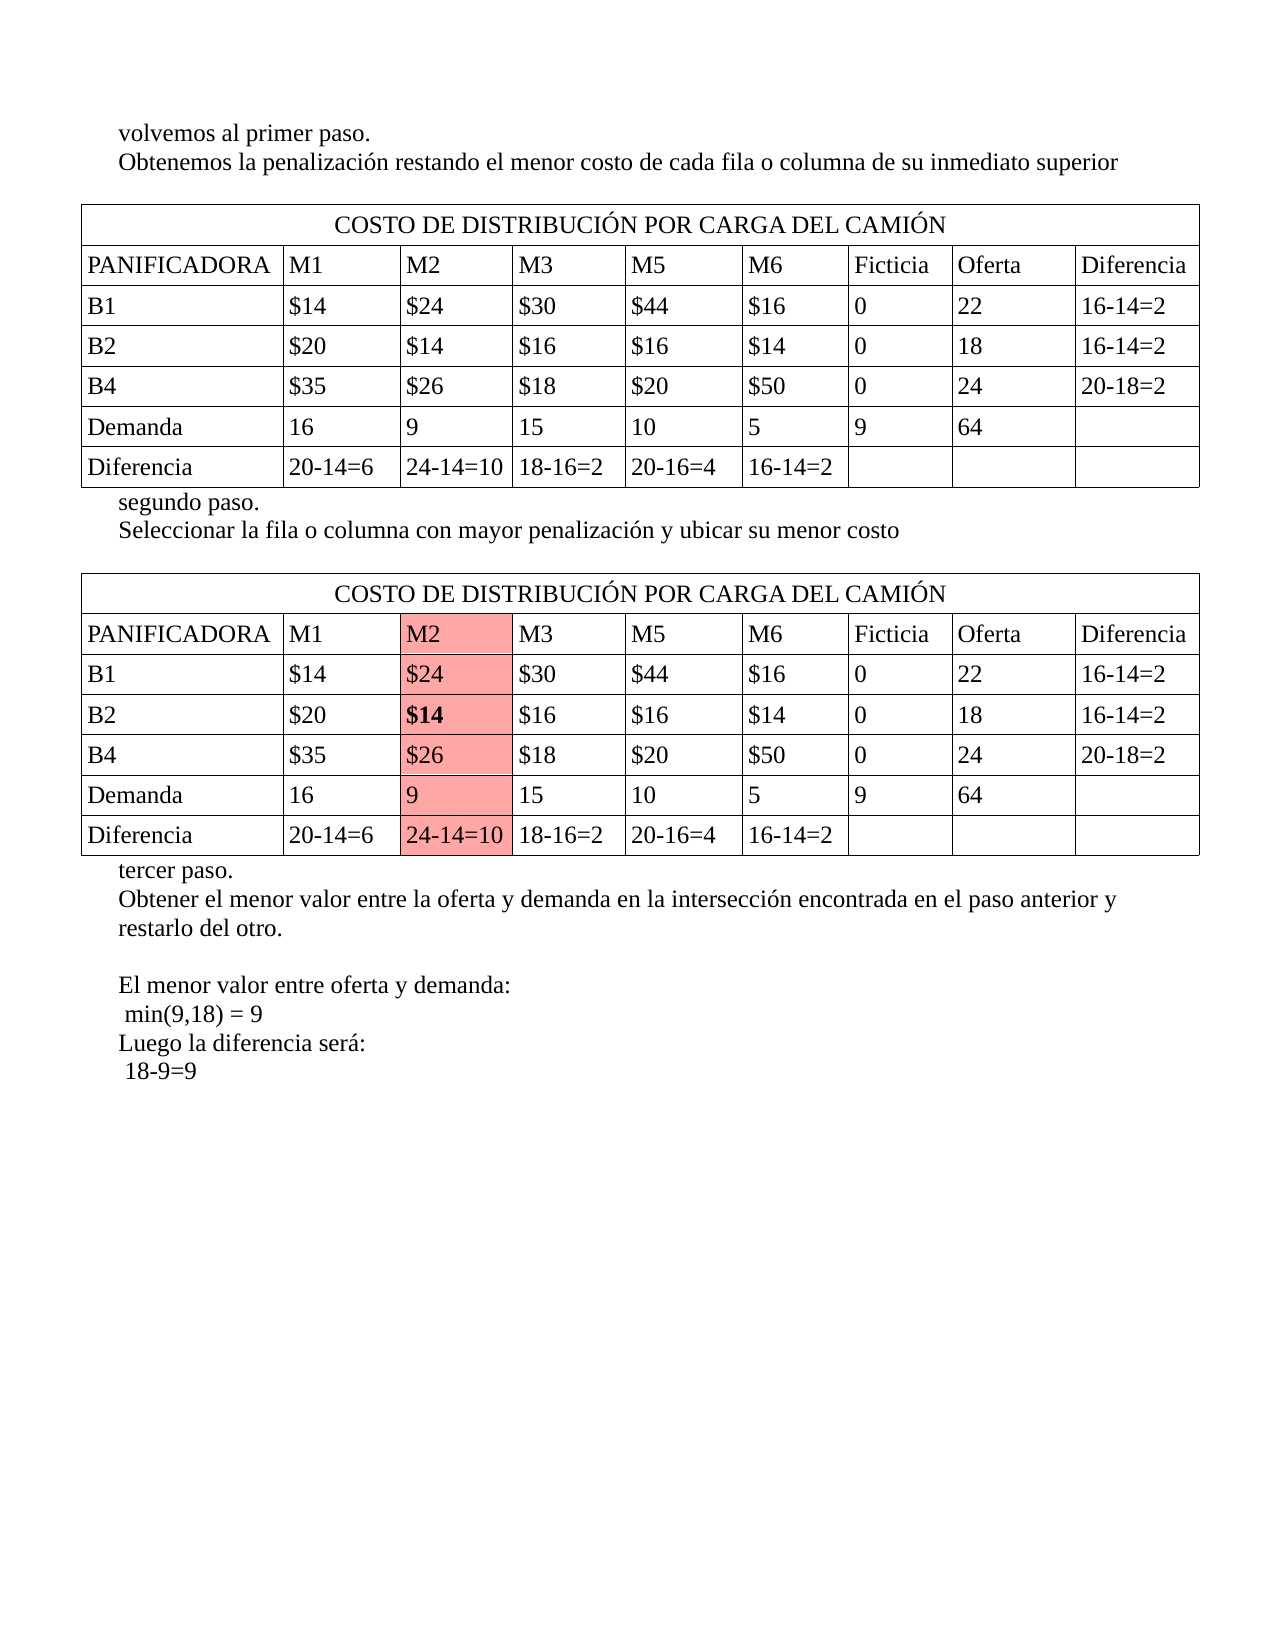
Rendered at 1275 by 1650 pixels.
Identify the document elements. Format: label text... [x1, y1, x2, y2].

table_cell 16-14=2 [743, 816, 848, 855]
table_cell $50 [743, 367, 848, 406]
table_cell PANIFICADORA [82, 246, 283, 285]
table_cell 16 [284, 776, 400, 815]
table_cell 16-14=2 [1076, 326, 1199, 366]
table_cell [849, 447, 952, 487]
table_cell M6 [743, 614, 848, 653]
text 18-9=9 [118, 1056, 1157, 1085]
table_cell M3 [513, 614, 625, 653]
table_cell M3 [513, 246, 625, 285]
table_cell $18 [513, 367, 625, 406]
table_cell 9 [401, 407, 512, 446]
table_cell $24 [401, 655, 512, 694]
table_cell 22 [953, 655, 1075, 694]
table_cell $44 [626, 655, 742, 694]
table_cell 20-16=4 [626, 447, 742, 487]
table_cell $16 [513, 326, 625, 366]
table_cell M5 [626, 614, 742, 653]
table_cell 24-14=10 [401, 816, 512, 855]
table_cell $35 [284, 367, 400, 406]
table_cell $30 [513, 286, 625, 325]
table_cell $16 [513, 695, 625, 734]
table_cell Oferta [953, 246, 1075, 285]
text Luego la diferencia será: [118, 1028, 1157, 1056]
table_cell 20-14=6 [284, 447, 400, 487]
table_cell $26 [401, 367, 512, 406]
table_cell [1076, 447, 1199, 487]
table_cell 5 [743, 776, 848, 815]
table_cell 20-14=6 [284, 816, 400, 855]
table_cell $14 [743, 695, 848, 734]
table_header COSTO DE DISTRIBUCIÓN POR CARGA DEL CAMIÓN [82, 205, 1199, 245]
table_cell [953, 447, 1075, 487]
table_cell 16-14=2 [1076, 695, 1199, 734]
table_cell Diferencia [1076, 246, 1199, 285]
table_cell 0 [849, 326, 952, 366]
table_cell 18 [953, 326, 1075, 366]
table_cell M5 [626, 246, 742, 285]
table_cell B1 [82, 286, 283, 325]
table_cell $14 [284, 286, 400, 325]
table_cell $20 [626, 367, 742, 406]
table_cell B2 [82, 695, 283, 734]
table_cell $44 [626, 286, 742, 325]
table_cell $26 [401, 735, 512, 774]
table_cell $14 [401, 695, 512, 734]
table_cell $50 [743, 735, 848, 774]
table_cell $14 [401, 326, 512, 366]
table_cell 15 [513, 776, 625, 815]
text Seleccionar la fila o columna con mayor penalización y ubicar su menor costo [118, 515, 1157, 544]
table_cell $20 [284, 695, 400, 734]
table_cell B4 [82, 367, 283, 406]
table_cell 18-16=2 [513, 447, 625, 487]
table_cell 0 [849, 655, 952, 694]
table_cell 20-16=4 [626, 816, 742, 855]
text El menor valor entre oferta y demanda: [118, 970, 1157, 999]
table_cell M6 [743, 246, 848, 285]
table_cell 10 [626, 407, 742, 446]
table_cell B4 [82, 735, 283, 774]
table_cell Diferencia [82, 816, 283, 855]
text Obtener el menor valor entre la oferta y demanda en la intersección encontrada en el paso anterior y restarlo del otro. [118, 884, 1157, 941]
table_cell Diferencia [1076, 614, 1199, 653]
table_cell M1 [284, 614, 400, 653]
table_cell 16-14=2 [1076, 286, 1199, 325]
text Obtenemos la penalización restando el menor costo de cada fila o columna de su inmediato superior [118, 147, 1157, 176]
table_cell Oferta [953, 614, 1075, 653]
table_cell 9 [849, 776, 952, 815]
table_cell 16-14=2 [743, 447, 848, 487]
table_cell Diferencia [82, 447, 283, 487]
table_cell [849, 816, 952, 855]
table_cell $18 [513, 735, 625, 774]
table_cell B2 [82, 326, 283, 366]
table_cell 18 [953, 695, 1075, 734]
table_cell $16 [626, 326, 742, 366]
table_cell Demanda [82, 407, 283, 446]
table_cell [1076, 776, 1199, 815]
table_cell [1076, 407, 1199, 446]
table_cell 24 [953, 367, 1075, 406]
table_cell 10 [626, 776, 742, 815]
table_cell B1 [82, 655, 283, 694]
table_cell 16 [284, 407, 400, 446]
table_cell M2 [401, 614, 512, 653]
table_cell $35 [284, 735, 400, 774]
table_header COSTO DE DISTRIBUCIÓN POR CARGA DEL CAMIÓN [82, 574, 1199, 613]
table_cell 0 [849, 735, 952, 774]
table_cell $20 [626, 735, 742, 774]
text volvemos al primer paso. [118, 118, 1157, 147]
table_cell $24 [401, 286, 512, 325]
table_cell $16 [743, 286, 848, 325]
text segundo paso. [118, 488, 1157, 515]
table_cell 15 [513, 407, 625, 446]
table_cell 5 [743, 407, 848, 446]
table_cell [953, 816, 1075, 855]
table_cell 20-18=2 [1076, 735, 1199, 774]
table_cell $20 [284, 326, 400, 366]
table_cell M1 [284, 246, 400, 285]
table_cell [1076, 816, 1199, 855]
table_cell 18-16=2 [513, 816, 625, 855]
table_cell 64 [953, 776, 1075, 815]
text min(9,18) = 9 [118, 999, 1157, 1028]
table_cell 64 [953, 407, 1075, 446]
table_cell Demanda [82, 776, 283, 815]
table_cell 16-14=2 [1076, 655, 1199, 694]
table_cell 0 [849, 695, 952, 734]
table_cell 24 [953, 735, 1075, 774]
table_cell $14 [284, 655, 400, 694]
table_cell $30 [513, 655, 625, 694]
table_cell Ficticia [849, 246, 952, 285]
table_cell Ficticia [849, 614, 952, 653]
table_cell 22 [953, 286, 1075, 325]
table_cell $16 [743, 655, 848, 694]
table_cell 20-18=2 [1076, 367, 1199, 406]
table_cell 0 [849, 367, 952, 406]
table_cell $14 [743, 326, 848, 366]
table_cell 9 [849, 407, 952, 446]
table_cell 0 [849, 286, 952, 325]
table_cell PANIFICADORA [82, 614, 283, 653]
table_cell 24-14=10 [401, 447, 512, 487]
table_cell 9 [401, 776, 512, 815]
text tercer paso. [118, 856, 1157, 884]
table_cell M2 [401, 246, 512, 285]
table_cell $16 [626, 695, 742, 734]
